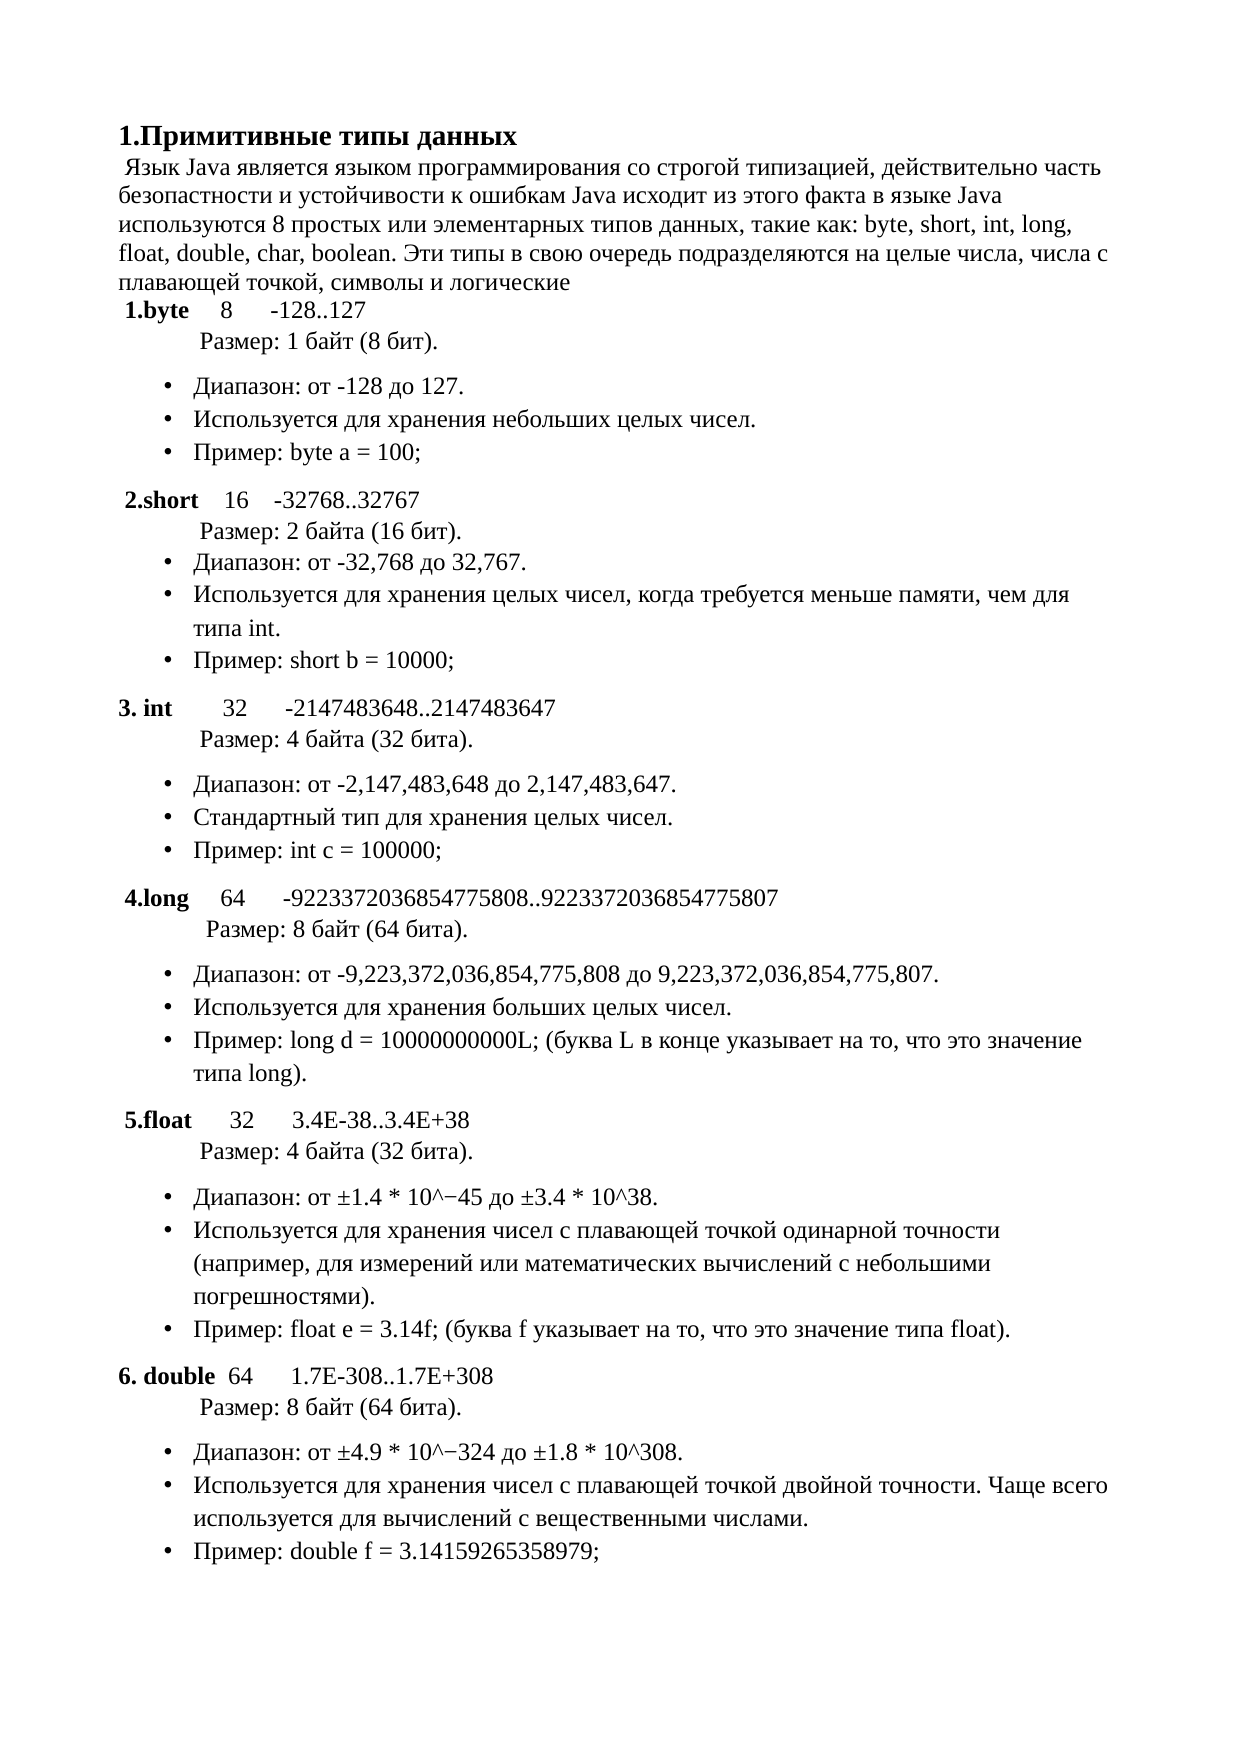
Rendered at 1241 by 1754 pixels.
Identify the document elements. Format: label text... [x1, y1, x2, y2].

text 5.float 32 3.4E-38..3.4E+38 [118, 1106, 1122, 1134]
list Используется для хранения чисел с плавающей точкой одинарной точности (например, для измерений или математических вычислений с небольшими погрешностями). [164, 1215, 1122, 1309]
list Используется для хранения целых чисел, когда требуется меньше памяти, чем для типа int. [164, 579, 1122, 641]
list Пример: int c = 100000; [164, 835, 1122, 864]
text Размер: 4 байта (32 бита). [118, 724, 1122, 753]
text 2.short 16 -32768..32767 [118, 485, 1122, 514]
list Пример: double f = 3.14159265358979; [164, 1536, 1122, 1565]
text Размер: 4 байта (32 бита). [118, 1136, 1122, 1165]
list Диапазон: от -9,223,372,036,854,775,808 до 9,223,372,036,854,775,807. [164, 959, 1122, 988]
list Стандартный тип для хранения целых чисел. [164, 802, 1122, 831]
list Пример: byte a = 100; [164, 437, 1122, 466]
list Диапазон: от ±1.4 * 10^−45 до ±3.4 * 10^38. [164, 1182, 1122, 1210]
list Пример: float e = 3.14f; (буква f указывает на то, что это значение типа float). [164, 1314, 1122, 1342]
text Размер: 1 байт (8 бит). [118, 326, 1122, 355]
text Размер: 8 байт (64 бита). [118, 914, 1122, 942]
list Диапазон: от ±4.9 * 10^−324 до ±1.8 * 10^308. [164, 1437, 1122, 1466]
list Диапазон: от -2,147,483,648 до 2,147,483,647. [164, 769, 1122, 798]
text 1.byte 8 -128..127 [118, 295, 1122, 324]
list Используется для хранения больших целых чисел. [164, 992, 1122, 1021]
text 6. double 64 1.7E-308..1.7E+308 [118, 1361, 1122, 1390]
text 1.Примитивные типы данных Язык Java является языком программирования со строгой типизацией, действительно часть безопастности и устойчивости к ошибкам Java исходит из этого факта в языке Java используются 8 простых или элементарных типов данных, такие как: byte, short, int, long, float, double, char, boolean. Эти типы в свою очередь подразделяются на целые числа, числа с плавающей точкой, символы и логические [118, 118, 1122, 295]
list Пример: long d = 10000000000L; (буква L в конце указывает на то, что это значение типа long). [164, 1025, 1122, 1087]
list Пример: short b = 10000; [164, 646, 1122, 674]
text Размер: 8 байт (64 бита). [118, 1392, 1122, 1421]
text 4.long 64 -9223372036854775808..9223372036854775807 [118, 883, 1122, 912]
list Размер: 2 байта (16 бит). [156, 516, 1122, 544]
list Диапазон: от -128 до 127. [164, 371, 1122, 400]
list Используется для хранения чисел с плавающей точкой двойной точности. Чаще всего используется для вычислений с вещественными числами. [164, 1470, 1122, 1532]
list Диапазон: от -32,768 до 32,767. [164, 547, 1122, 575]
list Используется для хранения небольших целых чисел. [164, 404, 1122, 433]
text 3. int 32 -2147483648..2147483647 [118, 693, 1122, 722]
